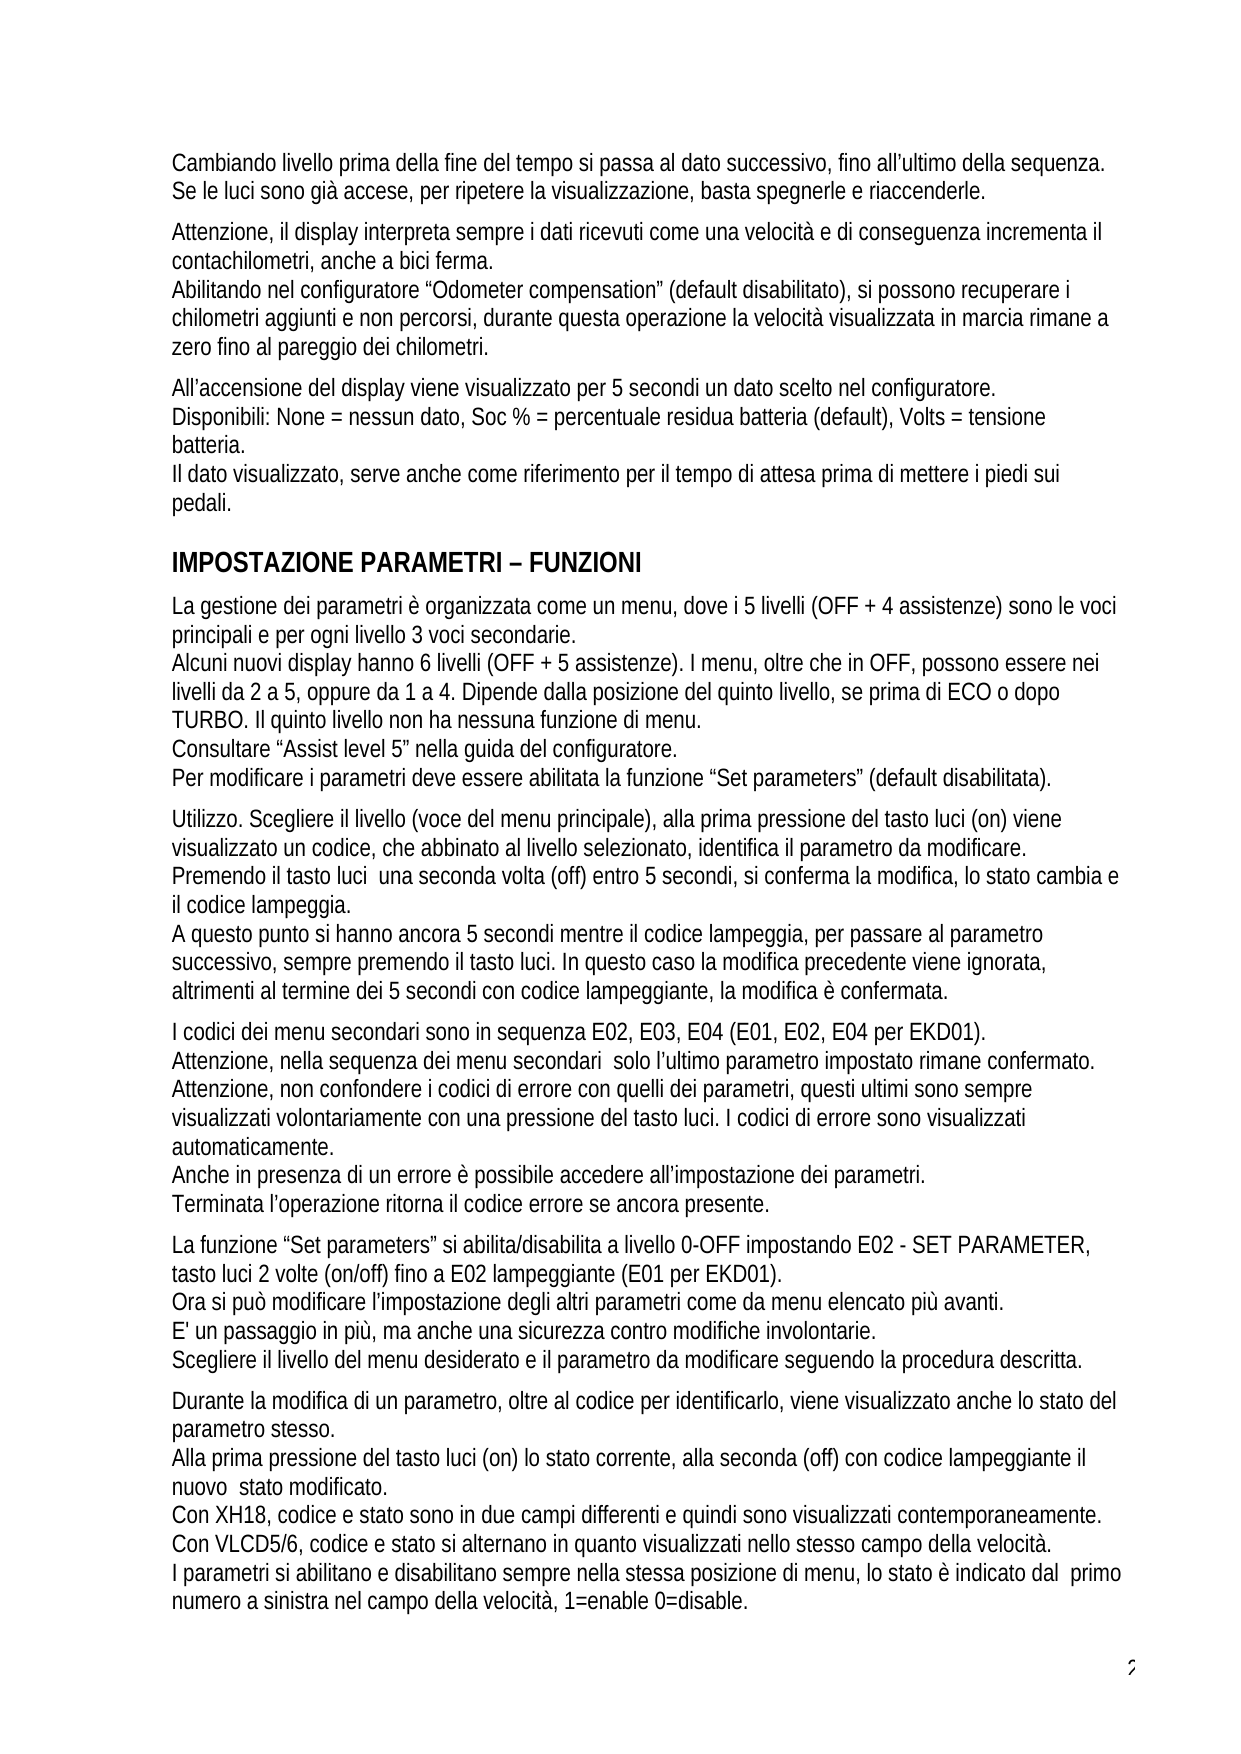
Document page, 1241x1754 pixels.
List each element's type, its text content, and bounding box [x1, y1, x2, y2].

text Anche in presenza di un errore è possibile accedere all’impostazione dei parametri. [172, 1160, 1125, 1189]
text Ora si può modificare l’impostazione degli altri parametri come da menu elencato più avanti. [172, 1287, 1125, 1316]
text Attenzione, non confondere i codici di errore con quelli dei parametri, questi ultimi sono sempre visualizzati volontariamente con una pressione del tasto luci. I codici di errore sono visualizzati automaticamente. [172, 1074, 1125, 1160]
text Per modificare i parametri deve essere abilitata la funzione “Set parameters” (default disabilitata). [172, 763, 1125, 791]
text Premendo il tasto luci una seconda volta (off) entro 5 secondi, si conferma la modifica, lo stato cambia e il codice lampeggia. [172, 861, 1125, 918]
text La funzione “Set parameters” si abilita/disabilita a livello 0-OFF impostando E02 - SET PARAMETER, tasto luci 2 volte (on/off) fino a E02 lampeggiante (E01 per EKD01). [172, 1230, 1125, 1287]
text I codici dei menu secondari sono in sequenza E02, E03, E04 (E01, E02, E04 per EKD01). [172, 1017, 1125, 1046]
text I parametri si abilitano e disabilitano sempre nella stessa posizione di menu, lo stato è indicato dal primo numero a sinistra nel campo della velocità, 1=enable 0=disable. [172, 1558, 1125, 1615]
text E' un passaggio in più, ma anche una sicurezza contro modifiche involontarie. [172, 1316, 1125, 1344]
text Alcuni nuovi display hanno 6 livelli (OFF + 5 assistenze). I menu, oltre che in OFF, possono essere nei livelli da 2 a 5, oppure da 1 a 4. Dipende dalla posizione del quinto livello, se prima di ECO o dopo TURBO. Il quinto livello non ha nessuna funzione di menu. [172, 648, 1125, 734]
text Se le luci sono già accese, per ripetere la visualizzazione, basta spegnerle e riaccenderle. [172, 176, 1125, 205]
text Scegliere il livello del menu desiderato e il parametro da modificare seguendo la procedura descritta. [172, 1344, 1125, 1373]
text Cambiando livello prima della fine del tempo si passa al dato successivo, fino all’ultimo della sequenza. [172, 148, 1125, 176]
text A questo punto si hanno ancora 5 secondi mentre il codice lampeggia, per passare al parametro successivo, sempre premendo il tasto luci. In questo caso la modifica precedente viene ignorata, altrimenti al termine dei 5 secondi con codice lampeggiante, la modifica è confermata. [172, 918, 1125, 1004]
text Attenzione, nella sequenza dei menu secondari solo l’ultimo parametro impostato rimane confermato. [172, 1046, 1125, 1074]
text Consultare “Assist level 5” nella guida del configuratore. [172, 734, 1125, 763]
text Durante la modifica di un parametro, oltre al codice per identificarlo, viene visualizzato anche lo stato del parametro stesso. [172, 1386, 1125, 1443]
text Utilizzo. Scegliere il livello (voce del menu principale), alla prima pressione del tasto luci (on) viene visualizzato un codice, che abbinato al livello selezionato, identifica il parametro da modificare. [172, 804, 1125, 861]
text Abilitando nel configuratore “Odometer compensation” (default disabilitato), si possono recuperare i chilometri aggiunti e non percorsi, durante questa operazione la velocità visualizzata in marcia rimane a zero fino al pareggio dei chilometri. [172, 275, 1125, 361]
text Disponibili: None = nessun dato, Soc % = percentuale residua batteria (default), Volts = tensione batteria. [172, 402, 1125, 459]
text Alla prima pressione del tasto luci (on) lo stato corrente, alla seconda (off) con codice lampeggiante il nuovo stato modificato. [172, 1443, 1125, 1500]
text La gestione dei parametri è organizzata come un menu, dove i 5 livelli (OFF + 4 assistenze) sono le voci principali e per ogni livello 3 voci secondarie. [172, 591, 1125, 648]
text IMPOSTAZIONE PARAMETRI – FUNZIONI [172, 545, 1125, 578]
text All’accensione del display viene visualizzato per 5 secondi un dato scelto nel configuratore. [172, 373, 1125, 402]
text Con VLCD5/6, codice e stato si alternano in quanto visualizzati nello stesso campo della velocità. [172, 1529, 1125, 1558]
text Attenzione, il display interpreta sempre i dati ricevuti come una velocità e di conseguenza incrementa il contachilometri, anche a bici ferma. [172, 217, 1125, 275]
text Il dato visualizzato, serve anche come riferimento per il tempo di attesa prima di mettere i piedi sui pedali. [172, 459, 1125, 516]
text Con XH18, codice e stato sono in due campi differenti e quindi sono visualizzati contemporaneamente. [172, 1500, 1125, 1529]
text Terminata l’operazione ritorna il codice errore se ancora presente. [172, 1189, 1125, 1217]
